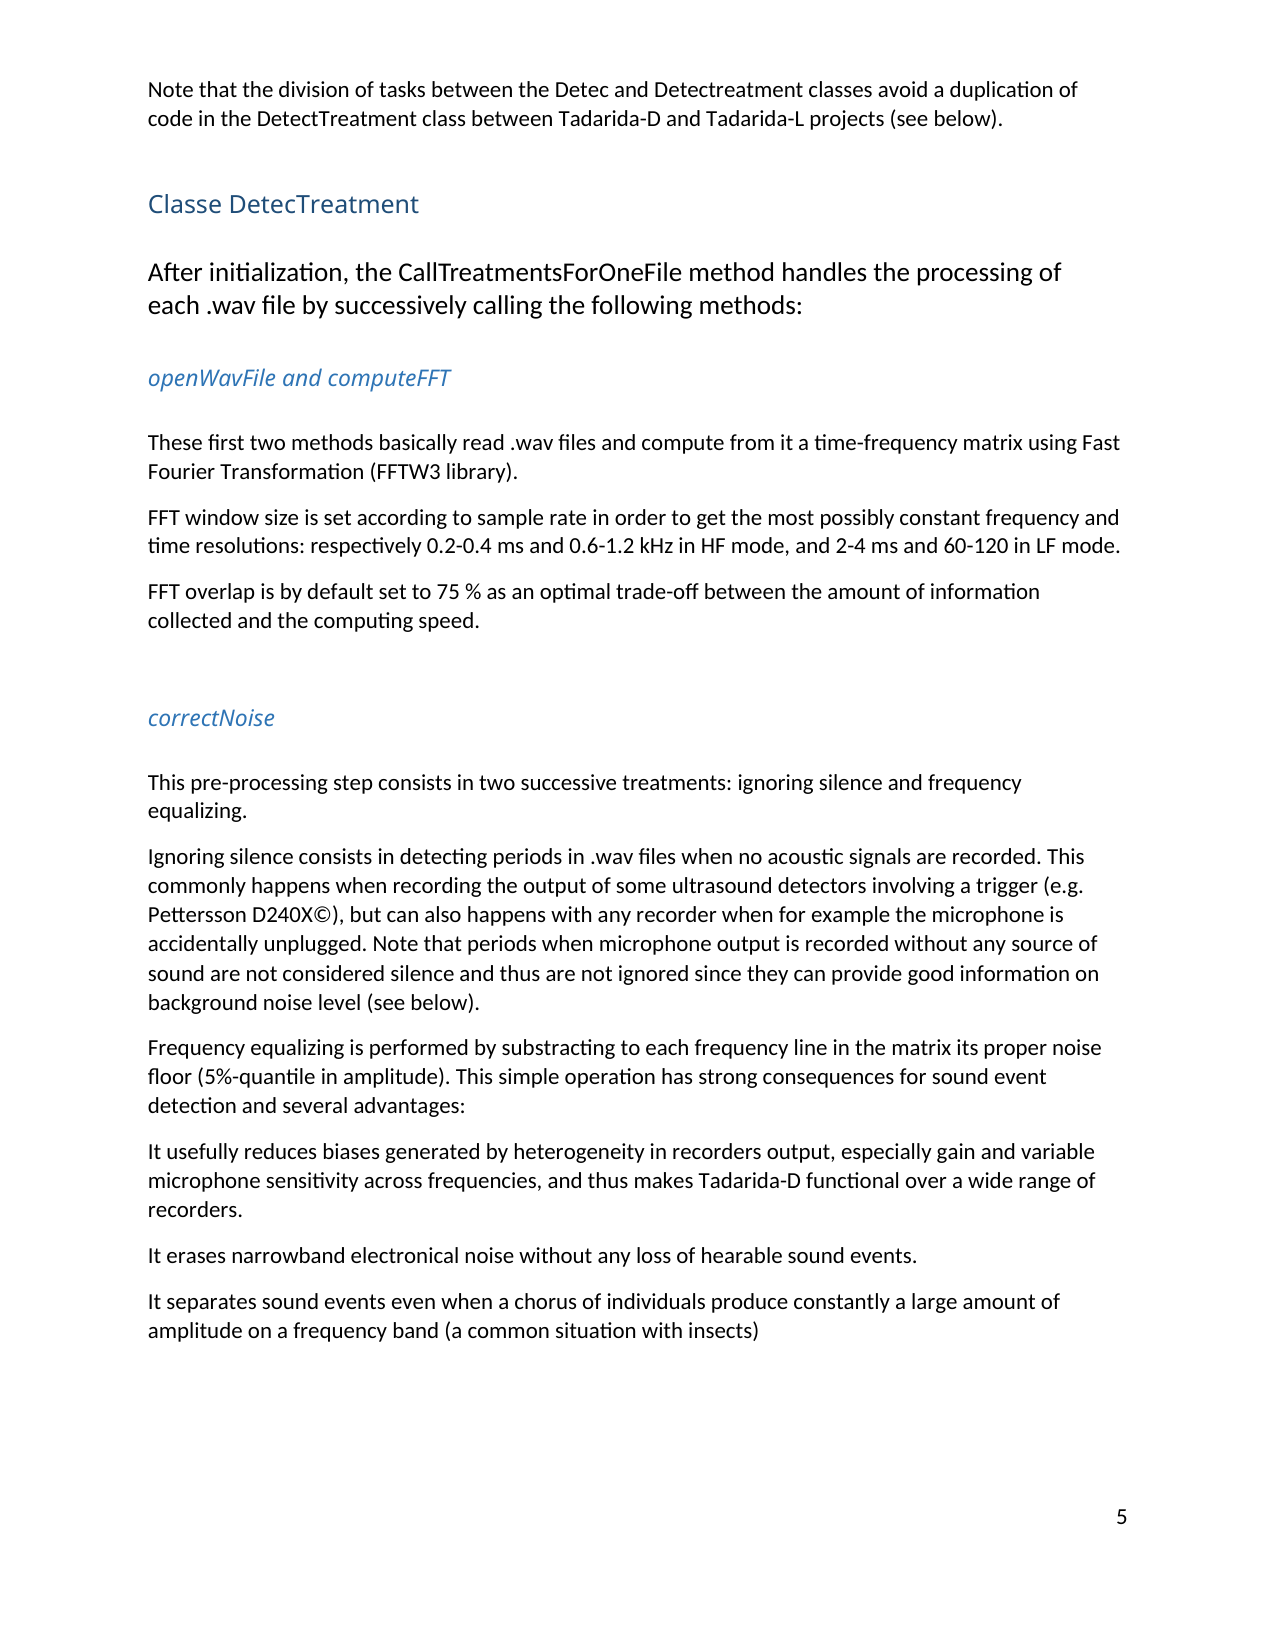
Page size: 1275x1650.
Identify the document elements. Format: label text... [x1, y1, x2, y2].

text After initialization, the CallTreatmentsForOneFile method handles the processing of each .wav file by successively calling the following methods: [148, 255, 1127, 321]
text Frequency equalizing is performed by substracting to each frequency line in the matrix its proper noise floor (5%-quantile in amplitude). This simple operation has strong consequences for sound event detection and several advantages: [148, 1033, 1127, 1119]
text It erases narrowband electronical noise without any loss of hearable sound events. [148, 1241, 1127, 1269]
text This pre-processing step consists in two successive treatments: ignoring silence and frequency equalizing. [148, 768, 1127, 825]
text Note that the division of tasks between the Detec and Detectreatment classes avoid a duplication of code in the DetectTreatment class between Tadarida-D and Tadarida-L projects (see below). [148, 75, 1127, 132]
subtitle Classe DetecTreatment [148, 187, 1127, 221]
subtitle correctNoise [148, 702, 1127, 733]
text FFT overlap is by default set to 75 % as an optimal trade-off between the amount of information collected and the computing speed. [148, 577, 1127, 634]
text Ignoring silence consists in detecting periods in .wav files when no acoustic signals are recorded. This commonly happens when recording the output of some ultrasound detectors involving a trigger (e.g. Pettersson D240X©), but can also happens with any recorder when for example the microphone is accidentally unplugged. Note that periods when microphone output is recorded without any source of sound are not considered silence and thus are not ignored since they can provide good information on background noise level (see below). [148, 842, 1127, 1016]
text These first two methods basically read .wav files and compute from it a time-frequency matrix using Fast Fourier Transformation (FFTW3 library). [148, 428, 1127, 485]
text It usefully reduces biases generated by heterogeneity in recorders output, especially gain and variable microphone sensitivity across frequencies, and thus makes Tadarida-D functional over a wide range of recorders. [148, 1137, 1127, 1223]
text FFT window size is set according to sample rate in order to get the most possibly constant frequency and time resolutions: respectively 0.2-0.4 ms and 0.6-1.2 kHz in HF mode, and 2-4 ms and 60-120 in LF mode. [148, 503, 1127, 560]
subtitle openWavFile and computeFFT [148, 362, 1127, 393]
text It separates sound events even when a chorus of individuals produce constantly a large amount of amplitude on a frequency band (a common situation with insects) [148, 1287, 1127, 1344]
